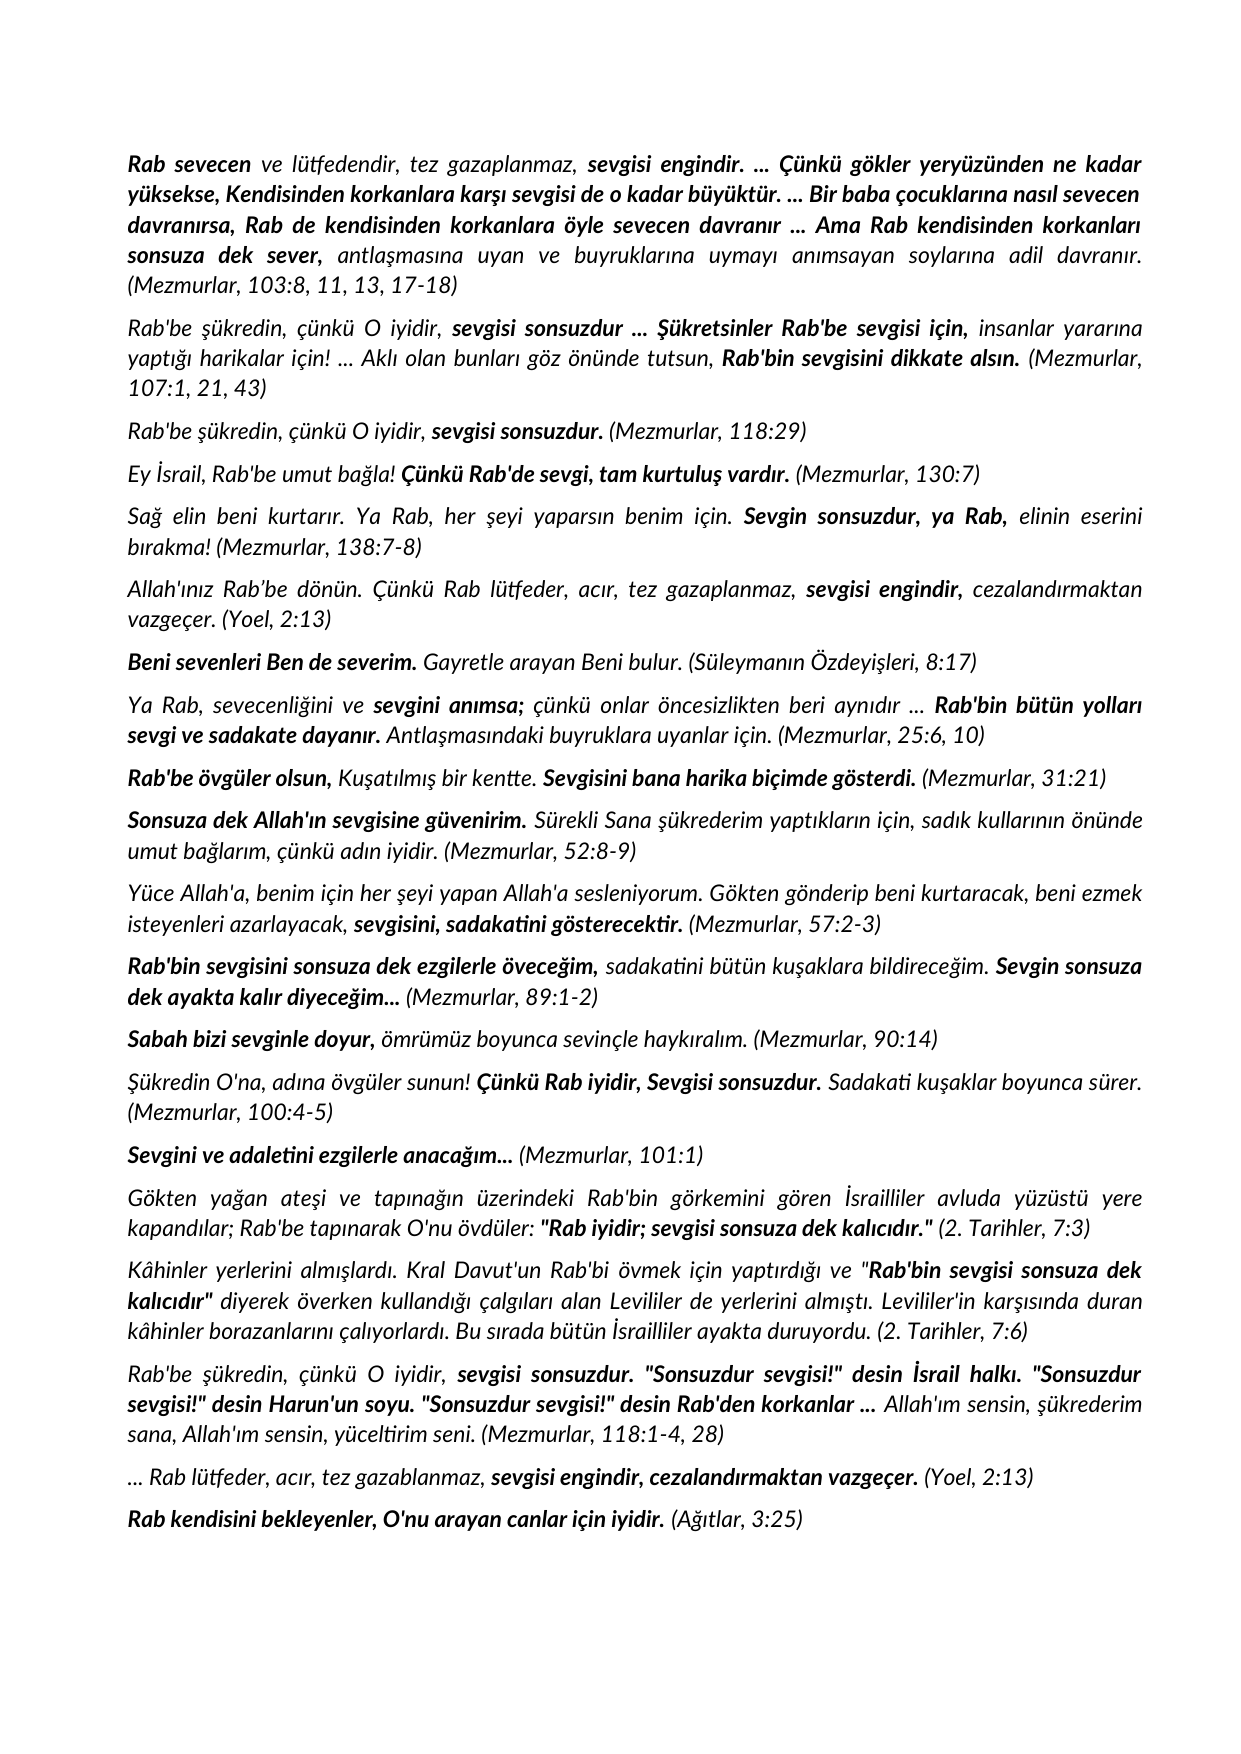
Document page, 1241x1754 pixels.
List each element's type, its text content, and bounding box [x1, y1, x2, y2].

text ... Rab lütfeder, acır, tez gazablanmaz, sevgisi engindir, cezalandırmaktan vazgeçer. (Yoel, 2:13) [127, 1462, 1143, 1490]
text Rab'bin sevgisini sonsuza dek ezgilerle öveceğim, sadakatini bütün kuşaklara bildireceğim. Sevgin sonsuza dek ayakta kalır diyeceğim... (Mezmurlar, 89:1-2) [127, 952, 1143, 1010]
text Sabah bizi sevginle doyur, ömrümüz boyunca sevinçle haykıralım. (Mezmurlar, 90:14) [127, 1025, 1143, 1052]
text Rab'be şükredin, çünkü O iyidir, sevgisi sonsuzdur ... Şükretsinler Rab'be sevgisi için, insanlar yararına yaptığı harikalar için! ... Aklı olan bunları göz önünde tutsun, Rab'bin sevgisini dikkate alsın. (Mezmurlar, 107:1, 21, 43) [127, 313, 1143, 401]
text Gökten yağan ateşi ve tapınağın üzerindeki Rab'bin görkemini gören İsrailliler avluda yüzüstü yere kapandılar; Rab'be tapınarak O'nu övdüler: "Rab iyidir; sevgisi sonsuza dek kalıcıdır." (2. Tarihler, 7:3) [127, 1183, 1143, 1241]
text Rab'be övgüler olsun, Kuşatılmış bir kentte. Sevgisini bana harika biçimde gösterdi. (Mezmurlar, 31:21) [127, 763, 1143, 791]
text Allah'ınız Rab’be dönün. Çünkü Rab lütfeder, acır, tez gazaplanmaz, sevgisi engindir, cezalandırmaktan vazgeçer. (Yoel, 2:13) [127, 575, 1143, 633]
text Yüce Allah'a, benim için her şeyi yapan Allah'a sesleniyorum. Gökten gönderip beni kurtaracak, beni ezmek isteyenleri azarlayacak, sevgisini, sadakatini gösterecektir. (Mezmurlar, 57:2-3) [127, 879, 1143, 937]
text Beni sevenleri Ben de severim. Gayretle arayan Beni bulur. (Süleymanın Özdeyişleri, 8:17) [127, 648, 1143, 675]
text Sonsuza dek Allah'ın sevgisine güvenirim. Sürekli Sana şükrederim yaptıkların için, sadık kullarının önünde umut bağlarım, çünkü adın iyidir. (Mezmurlar, 52:8-9) [127, 806, 1143, 864]
text Ey İsrail, Rab'be umut bağla! Çünkü Rab'de sevgi, tam kurtuluş vardır. (Mezmurlar, 130:7) [127, 459, 1143, 487]
text Kâhinler yerlerini almışlardı. Kral Davut'un Rab'bi övmek için yaptırdığı ve "Rab'bin sevgisi sonsuza dek kalıcıdır" diyerek överken kullandığı çalgıları alan Levililer de yerlerini almıştı. Levililer'in karşısında duran kâhinler borazanlarını çalıyorlardı. Bu sırada bütün İsrailliler ayakta duruyordu. (2. Tarihler, 7:6) [127, 1256, 1143, 1344]
text Ya Rab, sevecenliğini ve sevgini anımsa; çünkü onlar öncesizlikten beri aynıdır ... Rab'bin bütün yolları sevgi ve sadakate dayanır. Antlaşmasındaki buyruklara uyanlar için. (Mezmurlar, 25:6, 10) [127, 691, 1143, 748]
text Rab'be şükredin, çünkü O iyidir, sevgisi sonsuzdur. (Mezmurlar, 118:29) [127, 417, 1143, 444]
text Rab sevecen ve lütfedendir, tez gazaplanmaz, sevgisi engindir. ... Çünkü gökler yeryüzünden ne kadar yüksekse, Kendisinden korkanlara karşı sevgisi de o kadar büyüktür. ... Bir baba çocuklarına nasıl sevecen davranırsa, Rab de kendisinden korkanlara öyle sevecen davranır ... Ama Rab kendisinden korkanları sonsuza dek sever, antlaşmasına uyan ve buyruklarına uymayı anımsayan soylarına adil davranır. (Mezmurlar, 103:8, 11, 13, 17-18) [127, 150, 1143, 298]
text Rab'be şükredin, çünkü O iyidir, sevgisi sonsuzdur. "Sonsuzdur sevgisi!" desin İsrail halkı. "Sonsuzdur sevgisi!" desin Harun'un soyu. "Sonsuzdur sevgisi!" desin Rab'den korkanlar ... Allah'ım sensin, şükrederim sana, Allah'ım sensin, yüceltirim seni. (Mezmurlar, 118:1-4, 28) [127, 1359, 1143, 1447]
text Rab kendisini bekleyenler, O'nu arayan canlar için iyidir. (Ağıtlar, 3:25) [127, 1505, 1143, 1533]
text Şükredin O'na, adına övgüler sunun! Çünkü Rab iyidir, Sevgisi sonsuzdur. Sadakati kuşaklar boyunca sürer. (Mezmurlar, 100:4-5) [127, 1068, 1143, 1125]
text Sağ elin beni kurtarır. Ya Rab, her şeyi yaparsın benim için. Sevgin sonsuzdur, ya Rab, elinin eserini bırakma! (Mezmurlar, 138:7-8) [127, 502, 1143, 560]
text Sevgini ve adaletini ezgilerle anacağım... (Mezmurlar, 101:1) [127, 1141, 1143, 1168]
